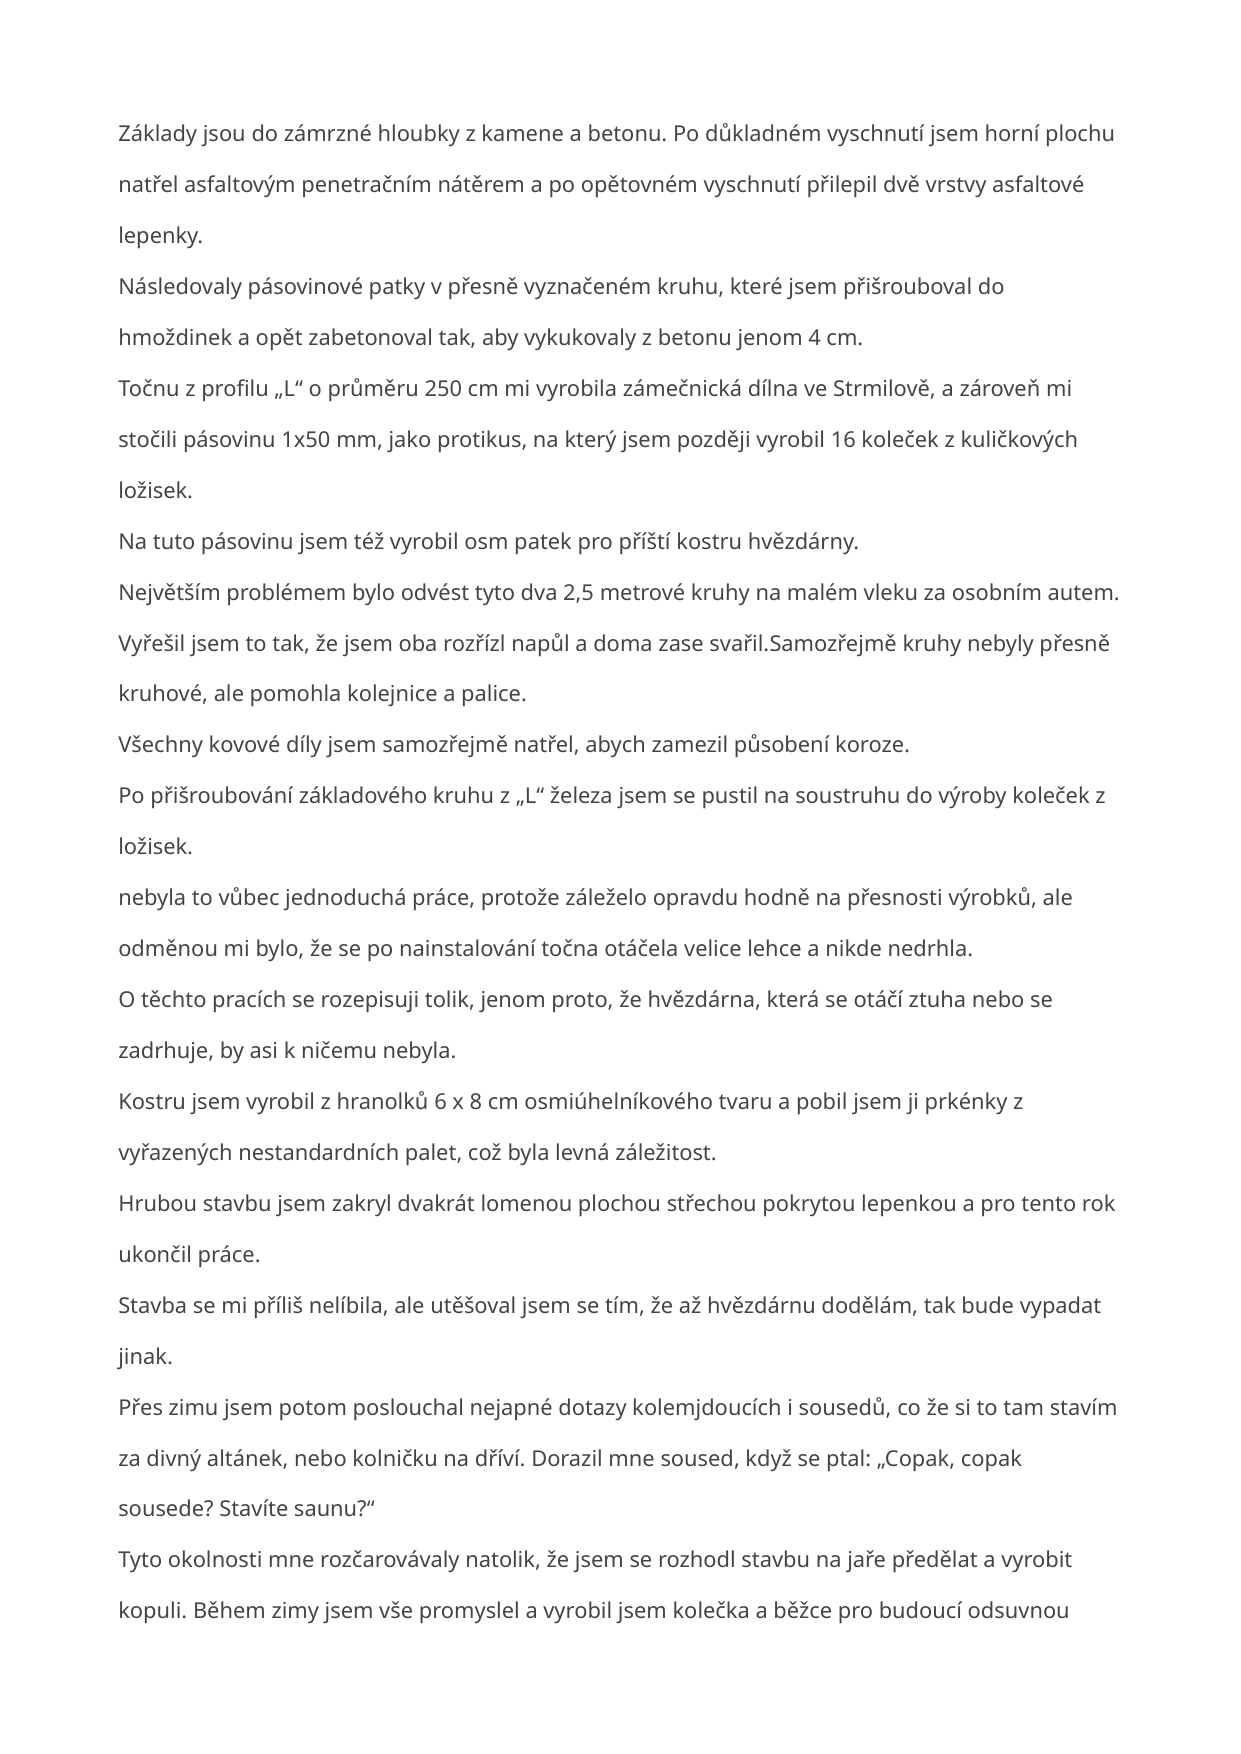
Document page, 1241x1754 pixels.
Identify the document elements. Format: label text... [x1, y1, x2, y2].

text Všechny kovové díly jsem samozřejmě natřel, abych zamezil působení koroze. Po přišroubování základového kruhu z „L“ železa jsem se pustil na soustruhu do výroby koleček z ložisek. nebyla to vůbec jednoduchá práce, protože záleželo opravdu hodně na přesnosti výrobků, ale odměnou mi bylo, že se po nainstalování točna otáčela velice lehce a nikde nedrhla. O těchto pracích se rozepisuji tolik, jenom proto, že hvězdárna, která se otáčí ztuha nebo se zadrhuje, by asi k ničemu nebyla. Kostru jsem vyrobil z hranolků 6 x 8 cm osmiúhelníkového tvaru a pobil jsem ji prkénky z vyřazených nestandardních palet, což byla levná záležitost. Hrubou stavbu jsem zakryl dvakrát lomenou plochou střechou pokrytou lepenkou a pro tento rok ukončil práce. Stavba se mi příliš nelíbila, ale utěšoval jsem se tím, že až hvězdárnu dodělám, tak bude vypadat jinak. Přes zimu jsem potom poslouchal nejapné dotazy kolemjdoucích i sousedů, co že si to tam stavím za divný altánek, nebo kolničku na dříví. Dorazil mne soused, když se ptal: „Copak, copak sousede? Stavíte saunu?“ Tyto okolnosti mne rozčarovávaly natolik, že jsem se rozhodl stavbu na jaře předělat a vyrobit kopuli. Během zimy jsem vše promyslel a vyrobil jsem kolečka a běžce pro budoucí odsuvnou [118, 729, 1122, 1625]
text Základy jsou do zámrzné hloubky z kamene a betonu. Po důkladném vyschnutí jsem horní plochu natřel asfaltovým penetračním nátěrem a po opětovném vyschnutí přilepil dvě vrstvy asfaltové lepenky. Následovaly pásovinové patky v přesně vyznačeném kruhu, které jsem přišrouboval do hmoždinek a opět zabetonoval tak, aby vykukovaly z betonu jenom 4 cm. Točnu z profilu „L“ o průměru 250 cm mi vyrobila zámečnická dílna ve Strmilově, a zároveň mi stočili pásovinu 1x50 mm, jako protikus, na který jsem později vyrobil 16 koleček z kuličkových ložisek. Na tuto pásovinu jsem též vyrobil osm patek pro příští kostru hvězdárny. Největším problémem bylo odvést tyto dva 2,5 metrové kruhy na malém vleku za osobním autem. Vyřešil jsem to tak, že jsem oba rozřízl napůl a doma zase svařil.Samozřejmě kruhy nebyly přesně kruhové, ale pomohla kolejnice a palice. [118, 118, 1122, 708]
